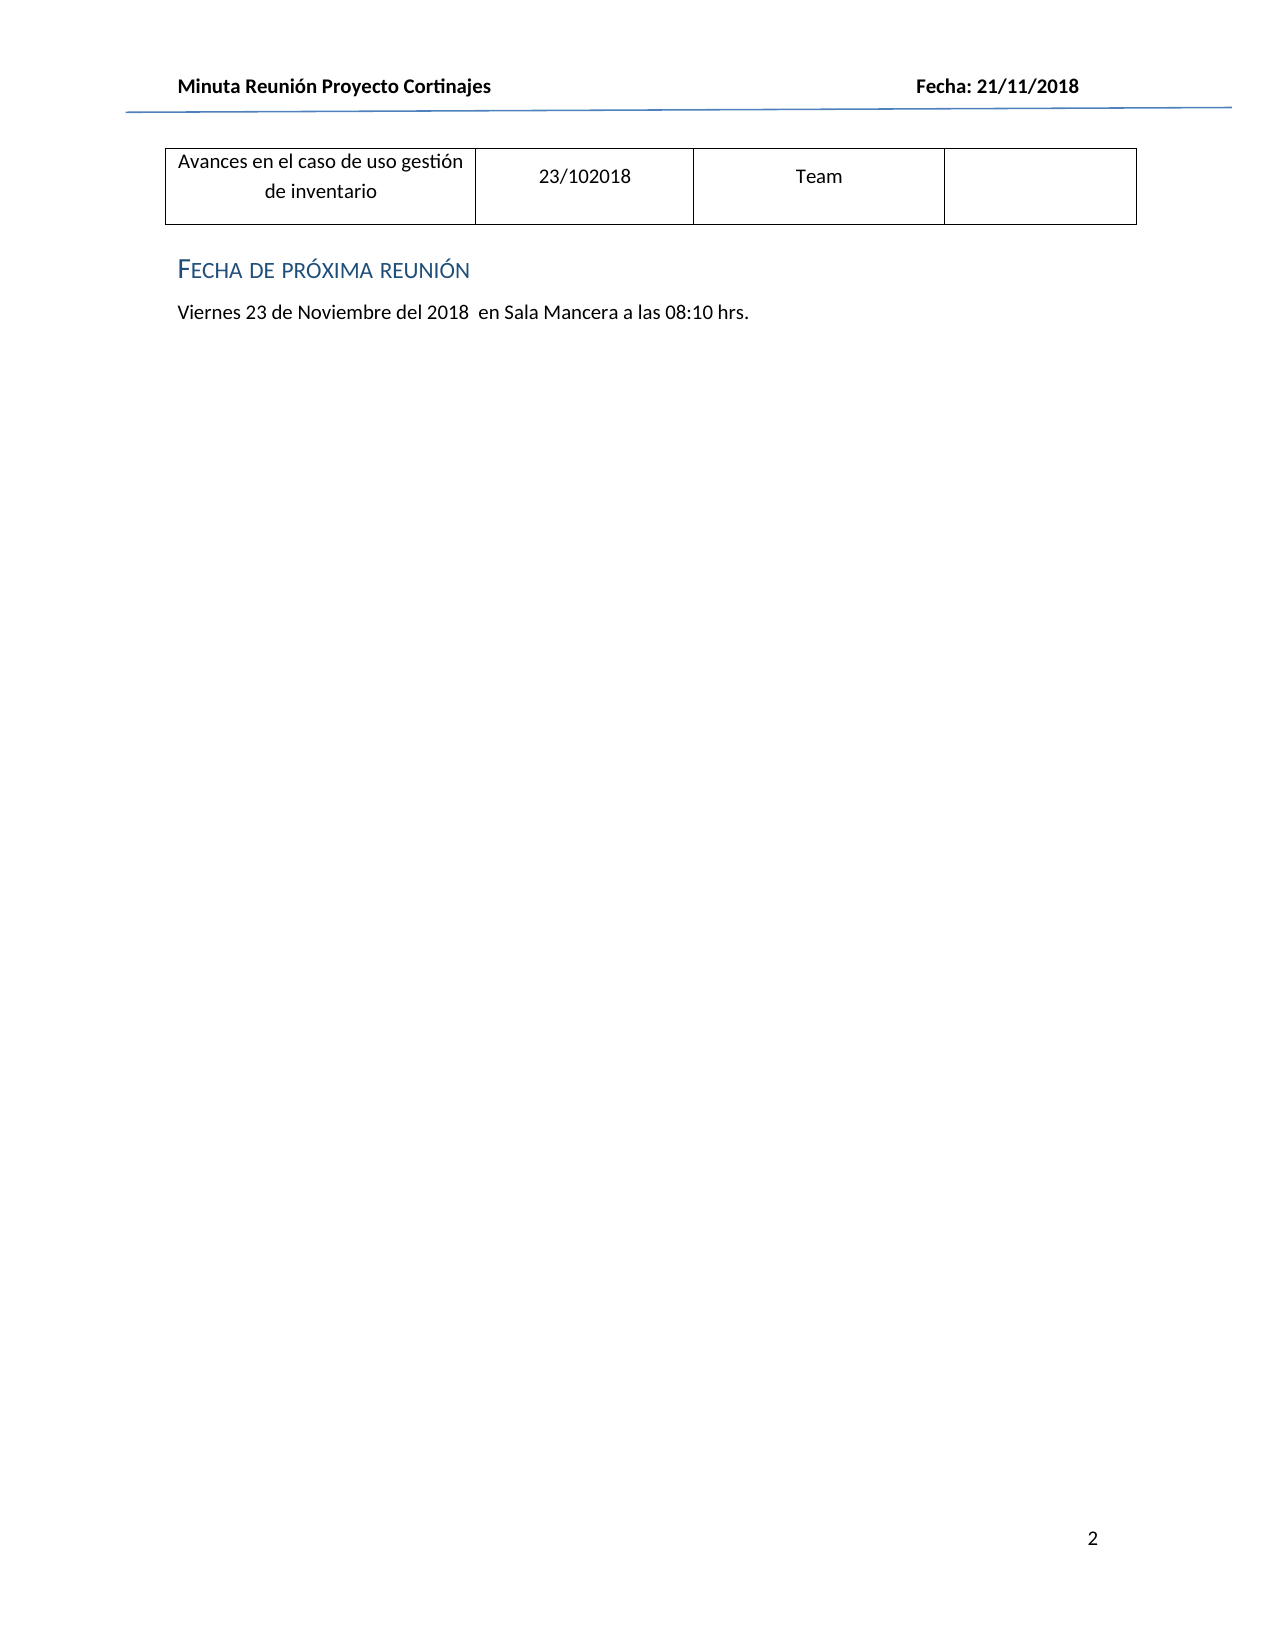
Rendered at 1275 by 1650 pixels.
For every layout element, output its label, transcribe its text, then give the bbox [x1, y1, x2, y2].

table_cell [945, 149, 1136, 224]
table_cell 23/102018 [476, 149, 693, 224]
text Viernes 23 de Noviembre del 2018 en Sala Mancera a las 08:10 hrs. [177, 299, 1098, 325]
subtitle Fecha de próxima reunión [177, 250, 1098, 286]
table_cell Avances en el caso de uso gestión de inventario [166, 149, 475, 224]
table_cell Team [694, 149, 944, 224]
